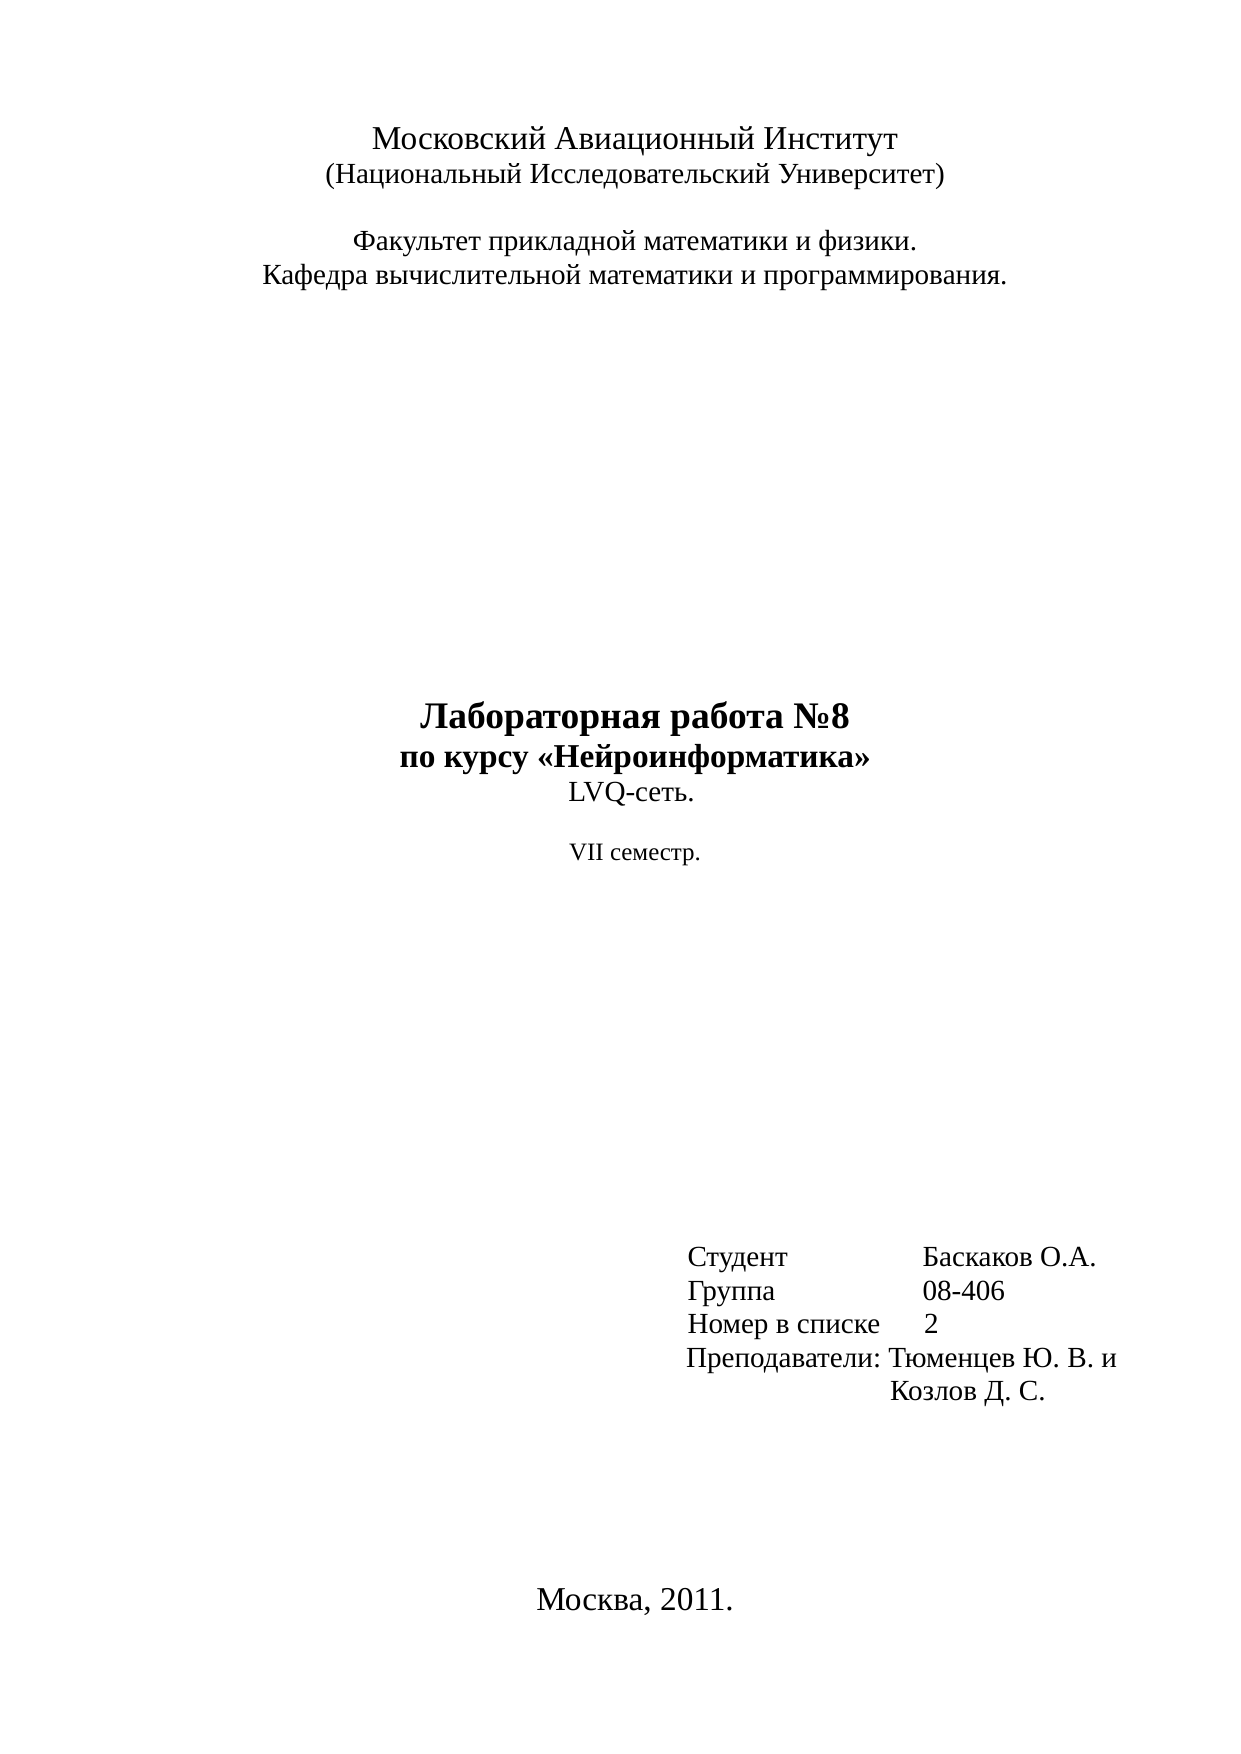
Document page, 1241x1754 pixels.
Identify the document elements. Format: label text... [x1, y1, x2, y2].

text VII семестр. [118, 837, 1122, 866]
text Кафедра вычислительной математики и программирования. [118, 257, 1122, 291]
text по курсу «Нейроинформатика» [118, 736, 1122, 774]
text Студент Баскаков О.А. [118, 1239, 1122, 1273]
text Московский Авиационный Институт [118, 118, 1122, 156]
text LVQ-сеть. [118, 774, 1122, 808]
text (Национальный Исследовательский Университет) [118, 156, 1122, 190]
text Номер в списке 2 [118, 1306, 1122, 1340]
text Группа 08-406 [118, 1273, 1122, 1306]
text Москва, 2011. [118, 1579, 1122, 1618]
text Преподаватели: Тюменцев Ю. В. и [118, 1340, 1122, 1373]
text Лабораторная работа №8 [118, 693, 1122, 736]
text Козлов Д. С. [118, 1373, 1122, 1407]
text Факультет прикладной математики и физики. [118, 223, 1122, 257]
